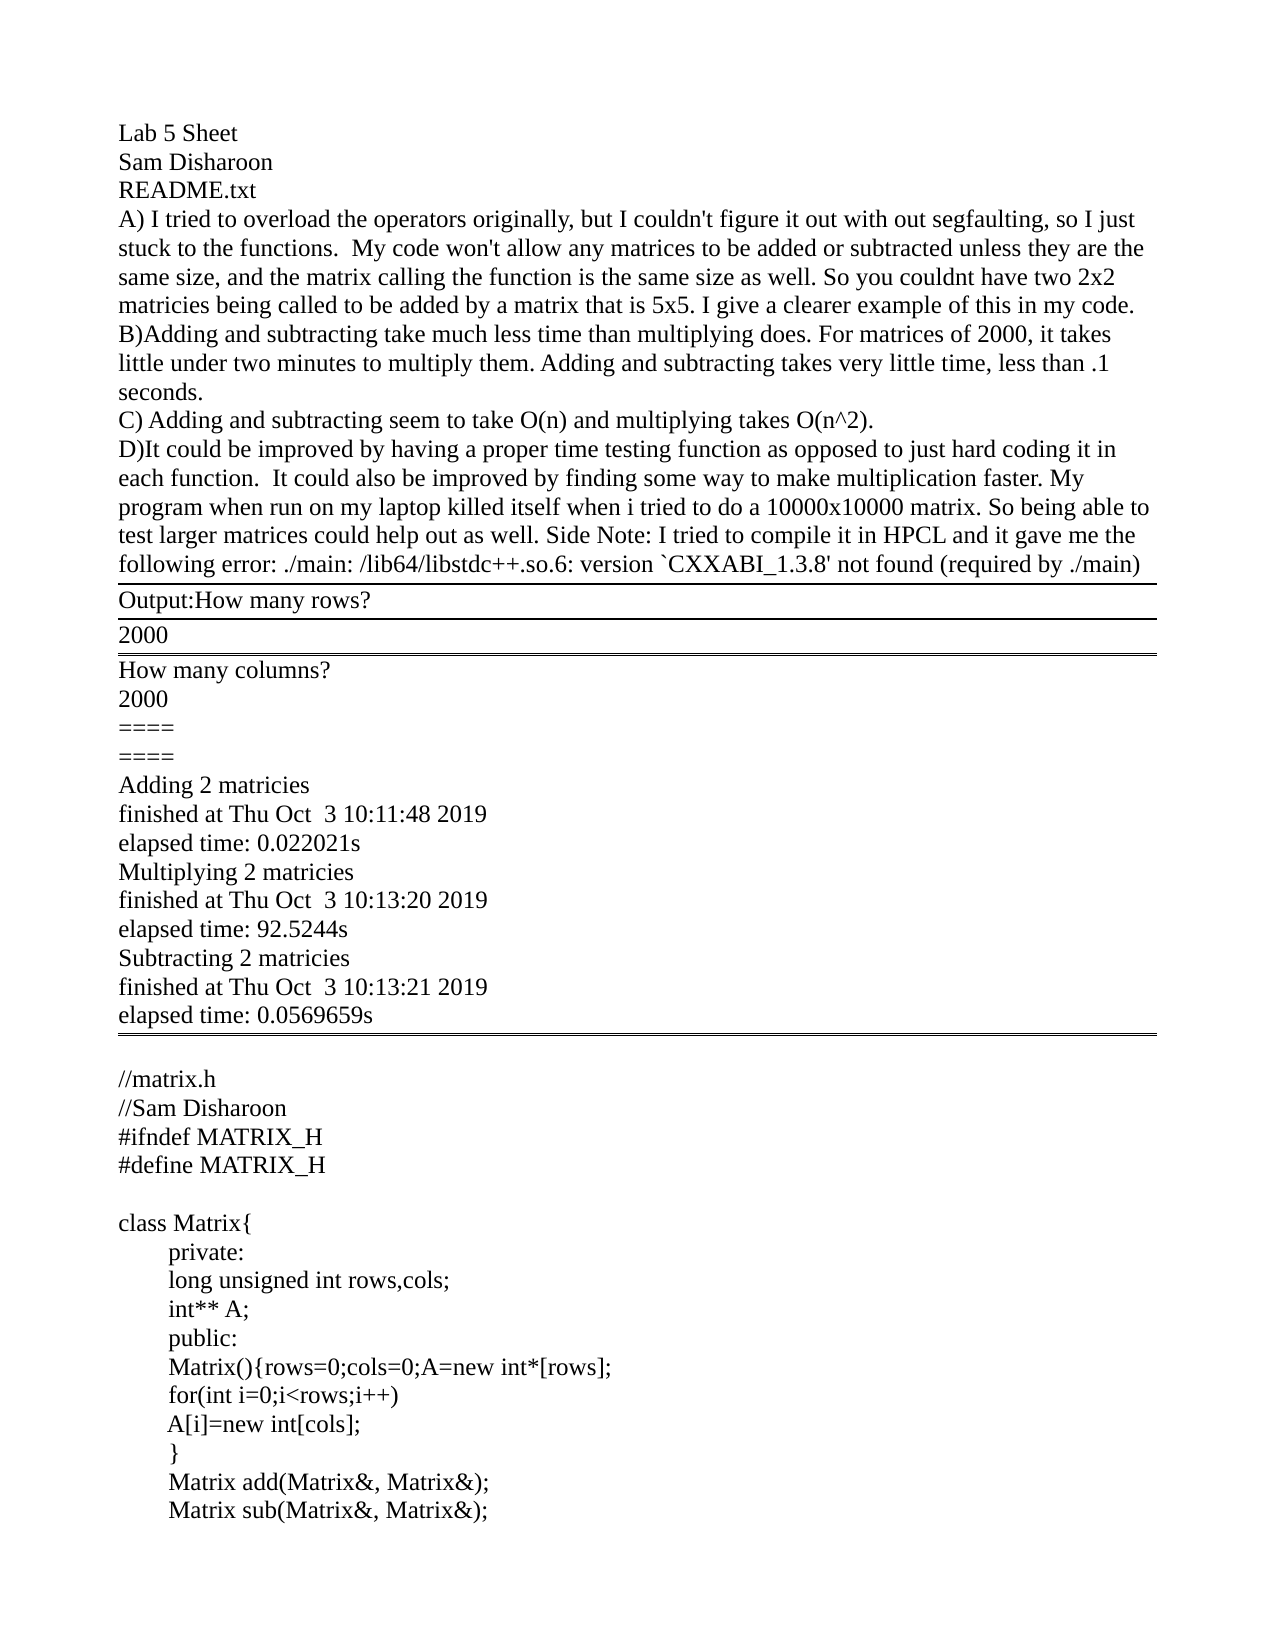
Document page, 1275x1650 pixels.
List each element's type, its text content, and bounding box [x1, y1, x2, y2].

text A[i]=new int[cols]; [118, 1409, 1157, 1438]
text } [118, 1438, 1157, 1467]
text Adding 2 matricies [118, 770, 1157, 799]
text B)Adding and subtracting take much less time than multiplying does. For matrices of 2000, it takes little under two minutes to multiply them. Adding and subtracting takes very little time, less than .1 seconds. [118, 319, 1157, 406]
text How many columns? [118, 656, 1157, 684]
text README.txt [118, 176, 1157, 204]
text class Matrix{ [118, 1208, 1157, 1237]
text 2000 [118, 620, 1157, 653]
text ==== [118, 742, 1157, 770]
text #ifndef MATRIX_H [118, 1122, 1157, 1151]
text int** A; [118, 1294, 1157, 1323]
text A) I tried to overload the operators originally, but I couldn't figure it out with out segfaulting, so I just stuck to the functions. My code won't allow any matrices to be added or subtracted unless they are the same size, and the matrix calling the function is the same size as well. So you couldnt have two 2x2 matricies being called to be added by a matrix that is 5x5. I give a clearer example of this in my code. [118, 204, 1157, 319]
text C) Adding and subtracting seem to take O(n) and multiplying takes O(n^2). [118, 406, 1157, 434]
text #define MATRIX_H [118, 1151, 1157, 1179]
text for(int i=0;i<rows;i++) [118, 1381, 1157, 1409]
text private: [118, 1237, 1157, 1266]
text Subtracting 2 matricies [118, 943, 1157, 972]
text ==== [118, 713, 1157, 742]
text Output:How many rows? [118, 585, 1157, 618]
text long unsigned int rows,cols; [118, 1266, 1157, 1294]
text //Sam Disharoon [118, 1093, 1157, 1122]
text Multiplying 2 matricies [118, 857, 1157, 885]
text elapsed time: 0.022021s [118, 828, 1157, 857]
text Matrix(){rows=0;cols=0;A=new int*[rows]; [118, 1352, 1157, 1381]
text finished at Thu Oct 3 10:13:21 2019 [118, 972, 1157, 1000]
text public: [118, 1323, 1157, 1352]
text //matrix.h [118, 1064, 1157, 1093]
text Sam Disharoon [118, 147, 1157, 176]
text elapsed time: 0.0569659s [118, 1000, 1157, 1033]
text elapsed time: 92.5244s [118, 914, 1157, 943]
text D)It could be improved by having a proper time testing function as opposed to just hard coding it in each function. It could also be improved by finding some way to make multiplication faster. My program when run on my laptop killed itself when i tried to do a 10000x10000 matrix. So being able to test larger matrices could help out as well. Side Note: I tried to compile it in HPCL and it gave me the following error: ./main: /lib64/libstdc++.so.6: version `CXXABI_1.3.8' not found (required by ./main) [118, 434, 1157, 583]
text Matrix sub(Matrix&, Matrix&); [118, 1496, 1157, 1524]
text finished at Thu Oct 3 10:11:48 2019 [118, 799, 1157, 828]
text Matrix add(Matrix&, Matrix&); [118, 1467, 1157, 1496]
text finished at Thu Oct 3 10:13:20 2019 [118, 885, 1157, 914]
text 2000 [118, 684, 1157, 713]
text Lab 5 Sheet [118, 118, 1157, 147]
